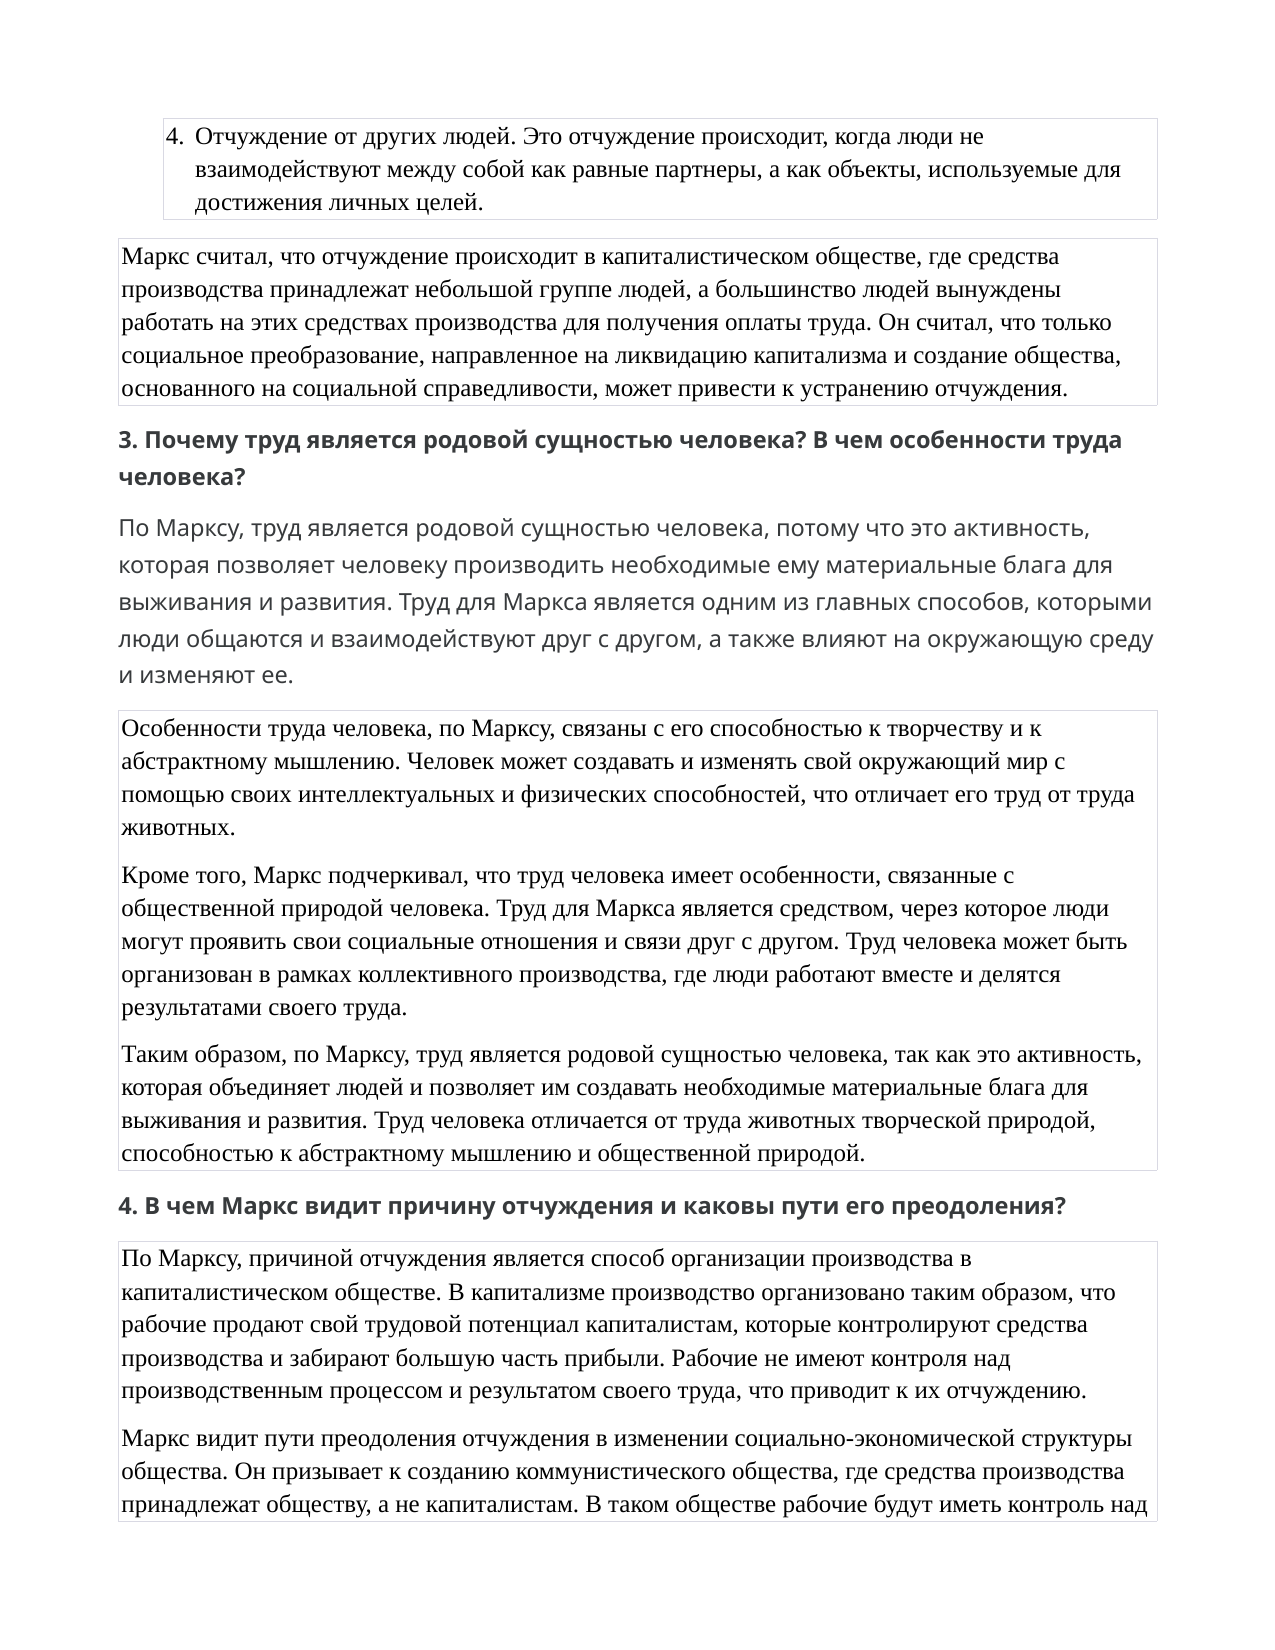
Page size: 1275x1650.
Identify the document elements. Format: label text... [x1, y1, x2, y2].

text Кроме того, Маркс подчеркивал, что труд человека имеет особенности, связанные с общественной природой человека. Труд для Маркса является средством, через которое люди могут проявить свои социальные отношения и связи друг с другом. Труд человека может быть организован в рамках коллективного производства, где люди работают вместе и делятся результатами своего труда. [119, 857, 1157, 1021]
list Отчуждение от других людей. Это отчуждение происходит, когда люди не взаимодействуют между собой как равные партнеры, а как объекты, используемые для достижения личных целей. [164, 119, 1157, 219]
text Маркс считал, что отчуждение происходит в капиталистическом обществе, где средства производства принадлежат небольшой группе людей, а большинство людей вынуждены работать на этих средствах производства для получения оплаты труда. Он считал, что только социальное преобразование, направленное на ликвидацию капитализма и создание общества, основанного на социальной справедливости, может привести к устранению отчуждения. [119, 239, 1157, 405]
text Особенности труда человека, по Марксу, связаны с его способностью к творчеству и к абстрактному мышлению. Человек может создавать и изменять свой окружающий мир с помощью своих интеллектуальных и физических способностей, что отличает его труд от труда животных. [119, 711, 1157, 841]
text По Марксу, труд является родовой сущностью человека, потому что это активность, которая позволяет человеку производить необходимые ему материальные блага для выживания и развития. Труд для Маркса является одним из главных способов, которыми люди общаются и взаимодействуют друг с другом, а также влияют на окружающую среду и изменяют ее. [118, 512, 1157, 691]
text 3. Почему труд является родовой сущностью человека? В чем особенности труда человека? [118, 423, 1157, 492]
text Маркс видит пути преодоления отчуждения в изменении социально-экономической структуры общества. Он призывает к созданию коммунистического общества, где средства производства принадлежат обществу, а не капиталистам. В таком обществе рабочие будут иметь контроль над [119, 1420, 1157, 1521]
text По Марксу, причиной отчуждения является способ организации производства в капиталистическом обществе. В капитализме производство организовано таким образом, что рабочие продают свой трудовой потенциал капиталистам, которые контролируют средства производства и забирают большую часть прибыли. Рабочие не имеют контроля над производственным процессом и результатом своего труда, что приводит к их отчуждению. [119, 1242, 1157, 1404]
text 4. В чем Маркс видит причину отчуждения и каковы пути его преодоления? [118, 1189, 1157, 1221]
text Таким образом, по Марксу, труд является родовой сущностью человека, так как это активность, которая объединяет людей и позволяет им создавать необходимые материальные блага для выживания и развития. Труд человека отличается от труда животных творческой природой, способностью к абстрактному мышлению и общественной природой. [119, 1036, 1157, 1170]
